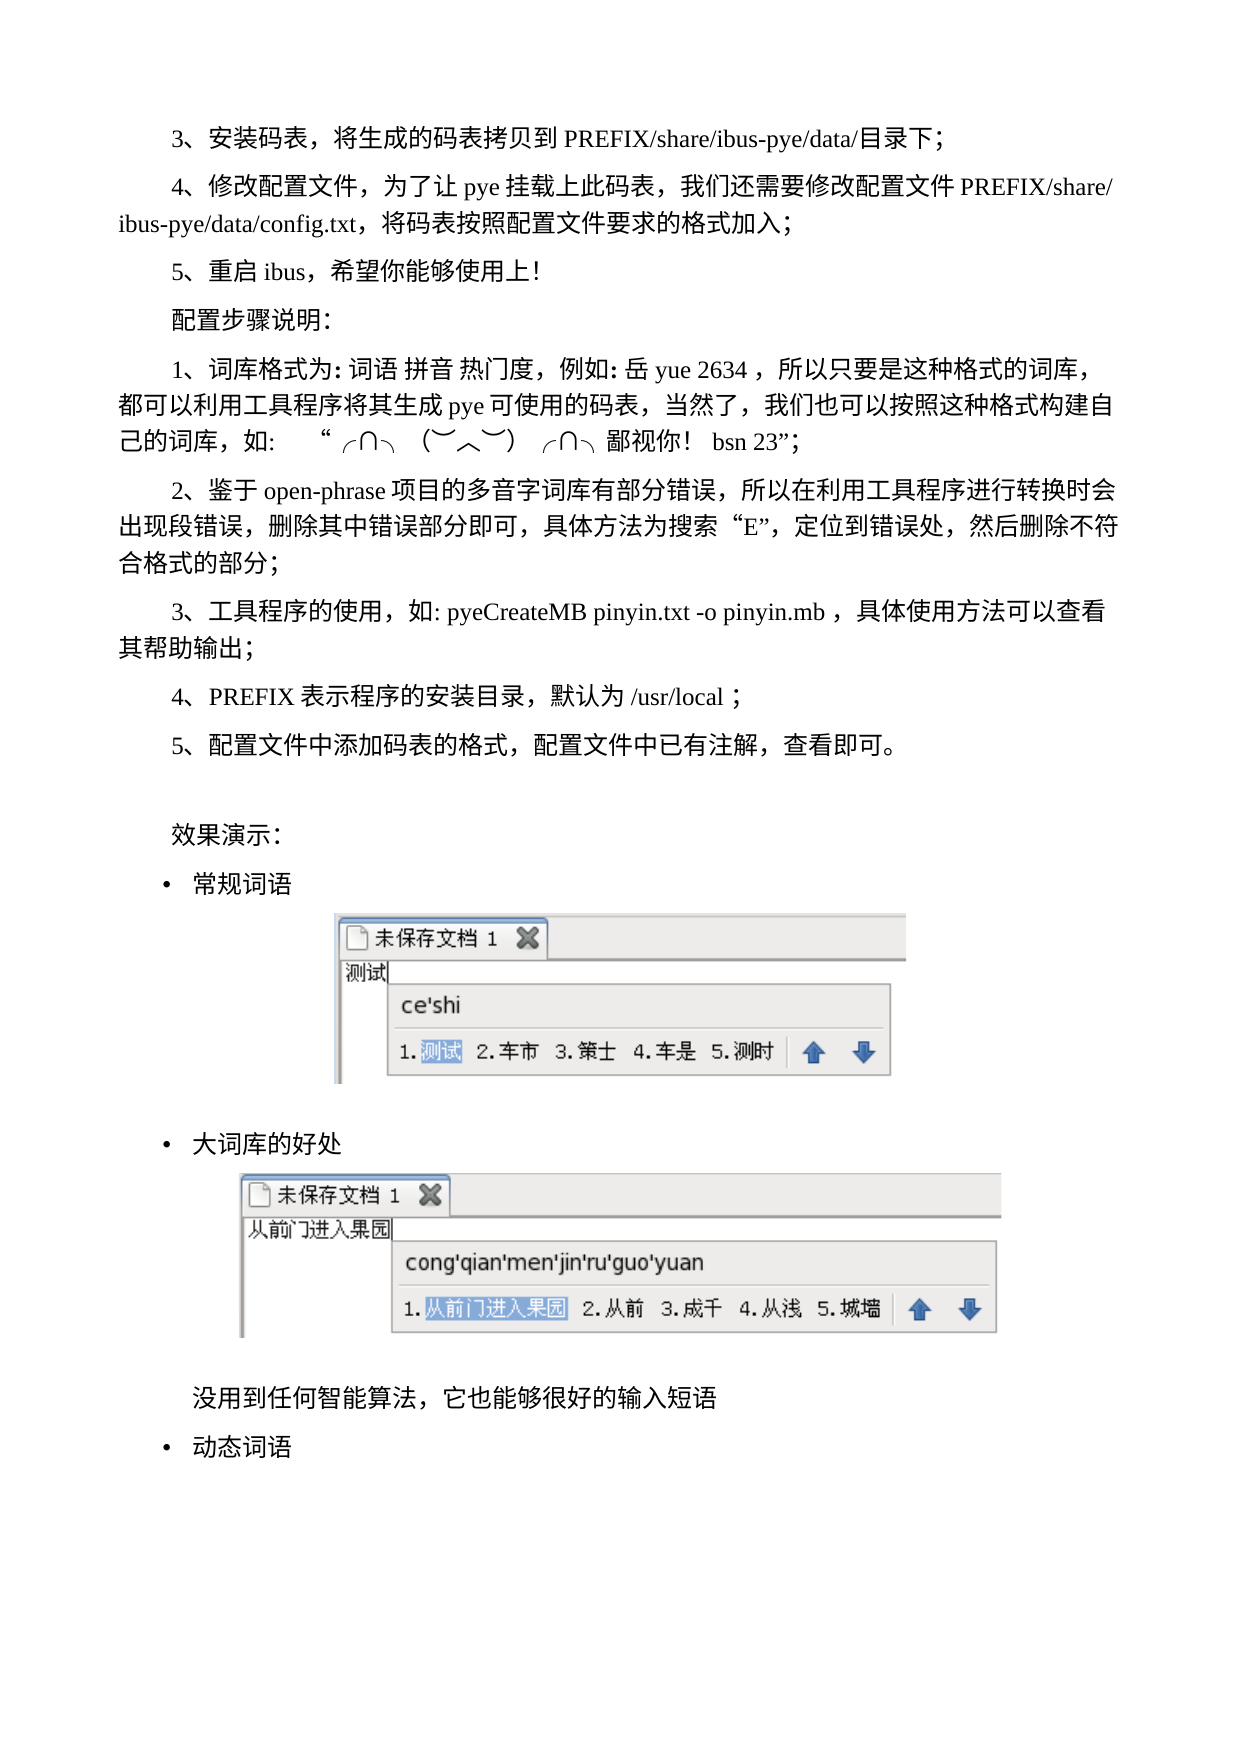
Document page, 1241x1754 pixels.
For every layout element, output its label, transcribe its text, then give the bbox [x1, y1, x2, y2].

list 常规词语 [162, 864, 1122, 901]
text 5、重启ibus，希望你能够使用上！ [118, 252, 1122, 288]
list 动态词语 [162, 1427, 1122, 1463]
text 2、鉴于open-phrase项目的多音字词库有部分错误，所以在利用工具程序进行转换时会出现段错误，删除其中错误部分即可，具体方法为搜索“E”，定位到错误处，然后删除不符合格式的部分； [118, 471, 1122, 579]
picture [238, 1173, 1002, 1338]
list 没用到任何智能算法，它也能够很好的输入短语 [162, 1378, 1122, 1415]
text 3、安装码表，将生成的码表拷贝到PREFIX/share/ibus-pye/data/目录下； [118, 118, 1122, 154]
text 效果演示： [118, 816, 1122, 852]
list 大词库的好处 [162, 1124, 1122, 1161]
text 1、词库格式为: 词语 拼音 热门度，例如: 岳 yue 2634 ，所以只要是这种格式的词库，都可以利用工具程序将其生成pye可使用的码表，当然了，我们也可以按照这种格式构建自己的词库，如: “╭∩╮（︶︿︶）╭∩╮鄙视你！ bsn 23”； [118, 349, 1122, 458]
picture [334, 913, 907, 1084]
text 5、配置文件中添加码表的格式，配置文件中已有注解，查看即可。 [118, 726, 1122, 762]
text 4、PREFIX表示程序的安装目录，默认为 /usr/local ； [118, 677, 1122, 713]
text 3、工具程序的使用，如: pyeCreateMB pinyin.txt -o pinyin.mb ，具体使用方法可以查看其帮助输出； [118, 592, 1122, 664]
text 4、修改配置文件，为了让pye挂载上此码表，我们还需要修改配置文件PREFIX/share/ibus-pye/data/config.txt，将码表按照配置文件要求的格式加入； [118, 167, 1122, 239]
text 配置步骤说明： [118, 301, 1122, 337]
